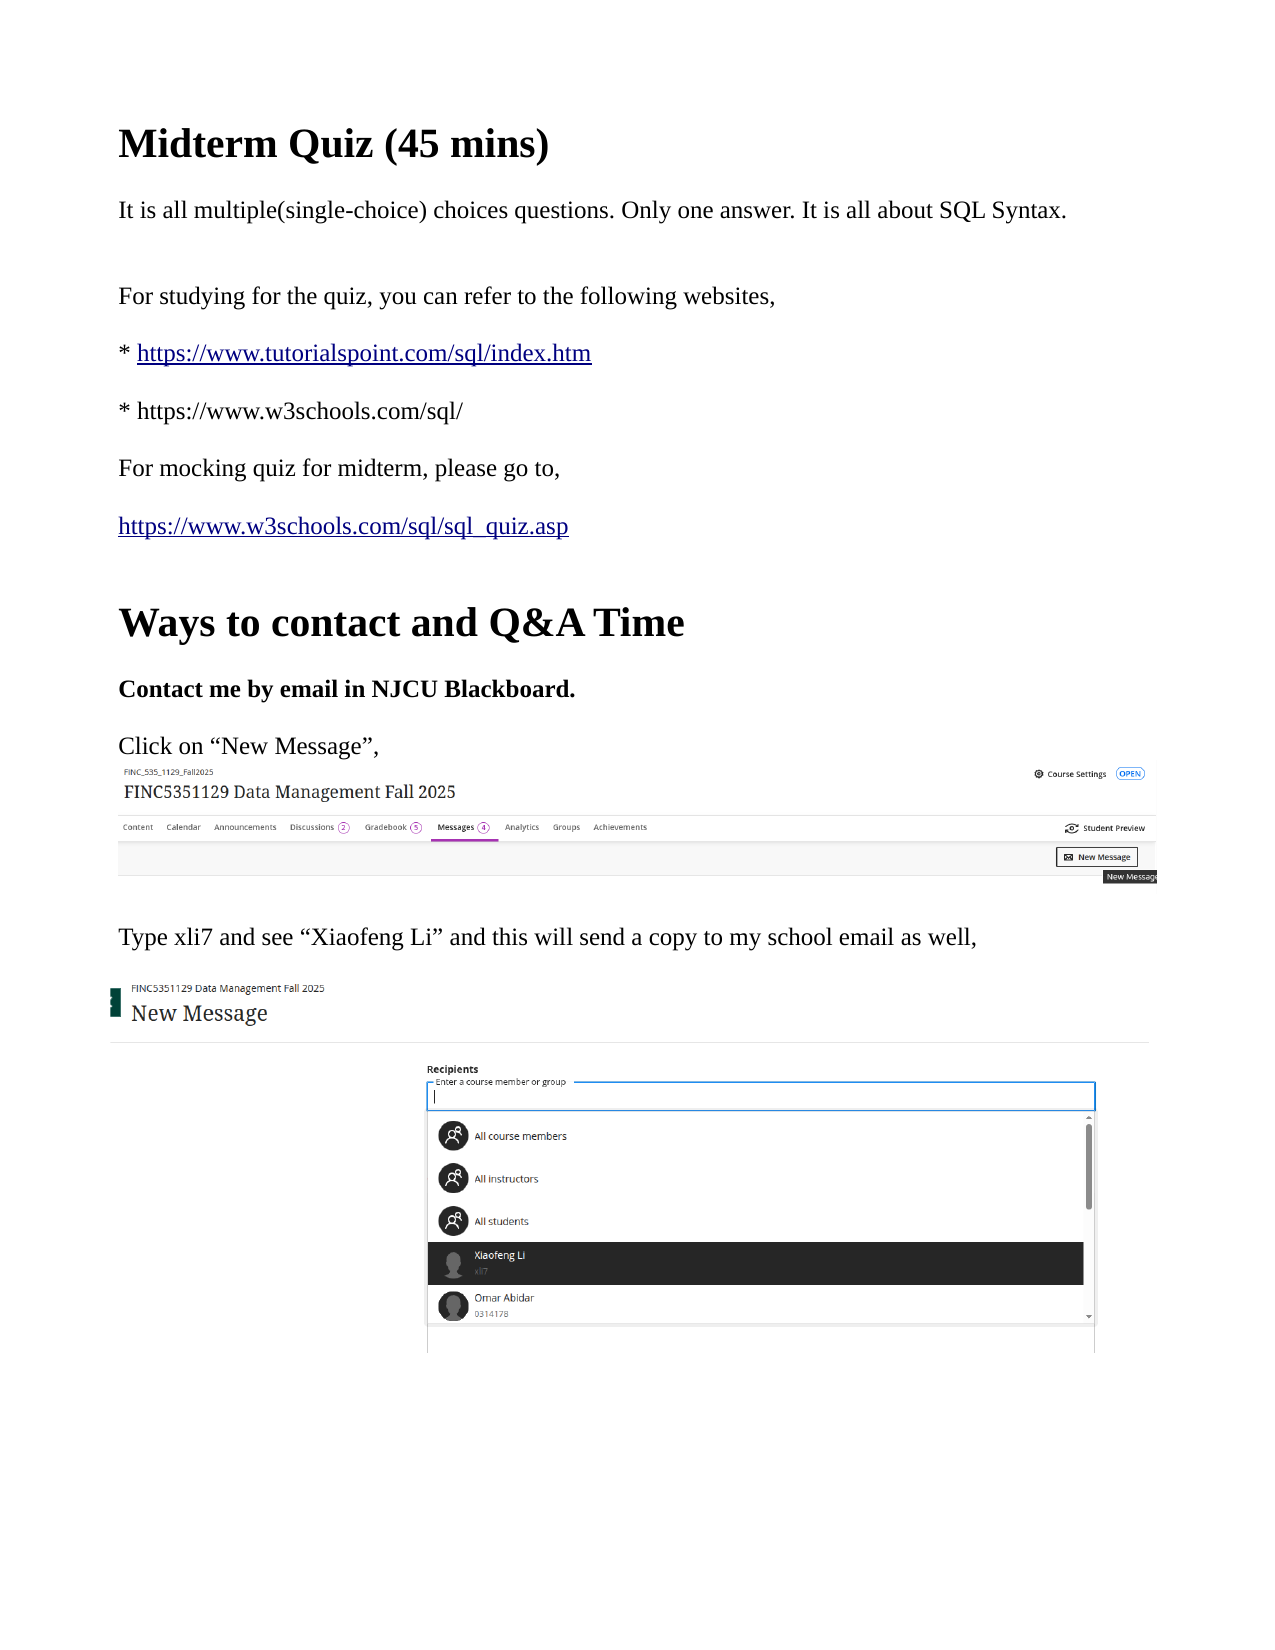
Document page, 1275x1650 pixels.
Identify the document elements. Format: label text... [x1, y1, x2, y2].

picture [118, 760, 1157, 894]
text https://www.w3schools.com/sql/sql_quiz.asp [118, 511, 1157, 540]
text Ways to contact and Q&A Time [118, 597, 1157, 645]
text It is all multiple(single-choice) choices questions. Only one answer. It is all about SQL Syntax. [118, 195, 1157, 223]
text For mocking quiz for midterm, please go to, [118, 453, 1157, 482]
picture [110, 968, 1149, 1353]
text For studying for the quiz, you can refer to the following websites, [118, 281, 1157, 310]
text Type xli7 and see “Xiaofeng Li” and this will send a copy to my school email as well, [118, 922, 1157, 951]
text * https://www.tutorialspoint.com/sql/index.htm [118, 338, 1157, 367]
text Contact me by email in NJCU Blackboard. [118, 674, 1157, 703]
text Midterm Quiz (45 mins) [118, 118, 1157, 166]
text Click on “New Message”, [118, 731, 1157, 760]
text * https://www.w3schools.com/sql/ [118, 396, 1157, 425]
